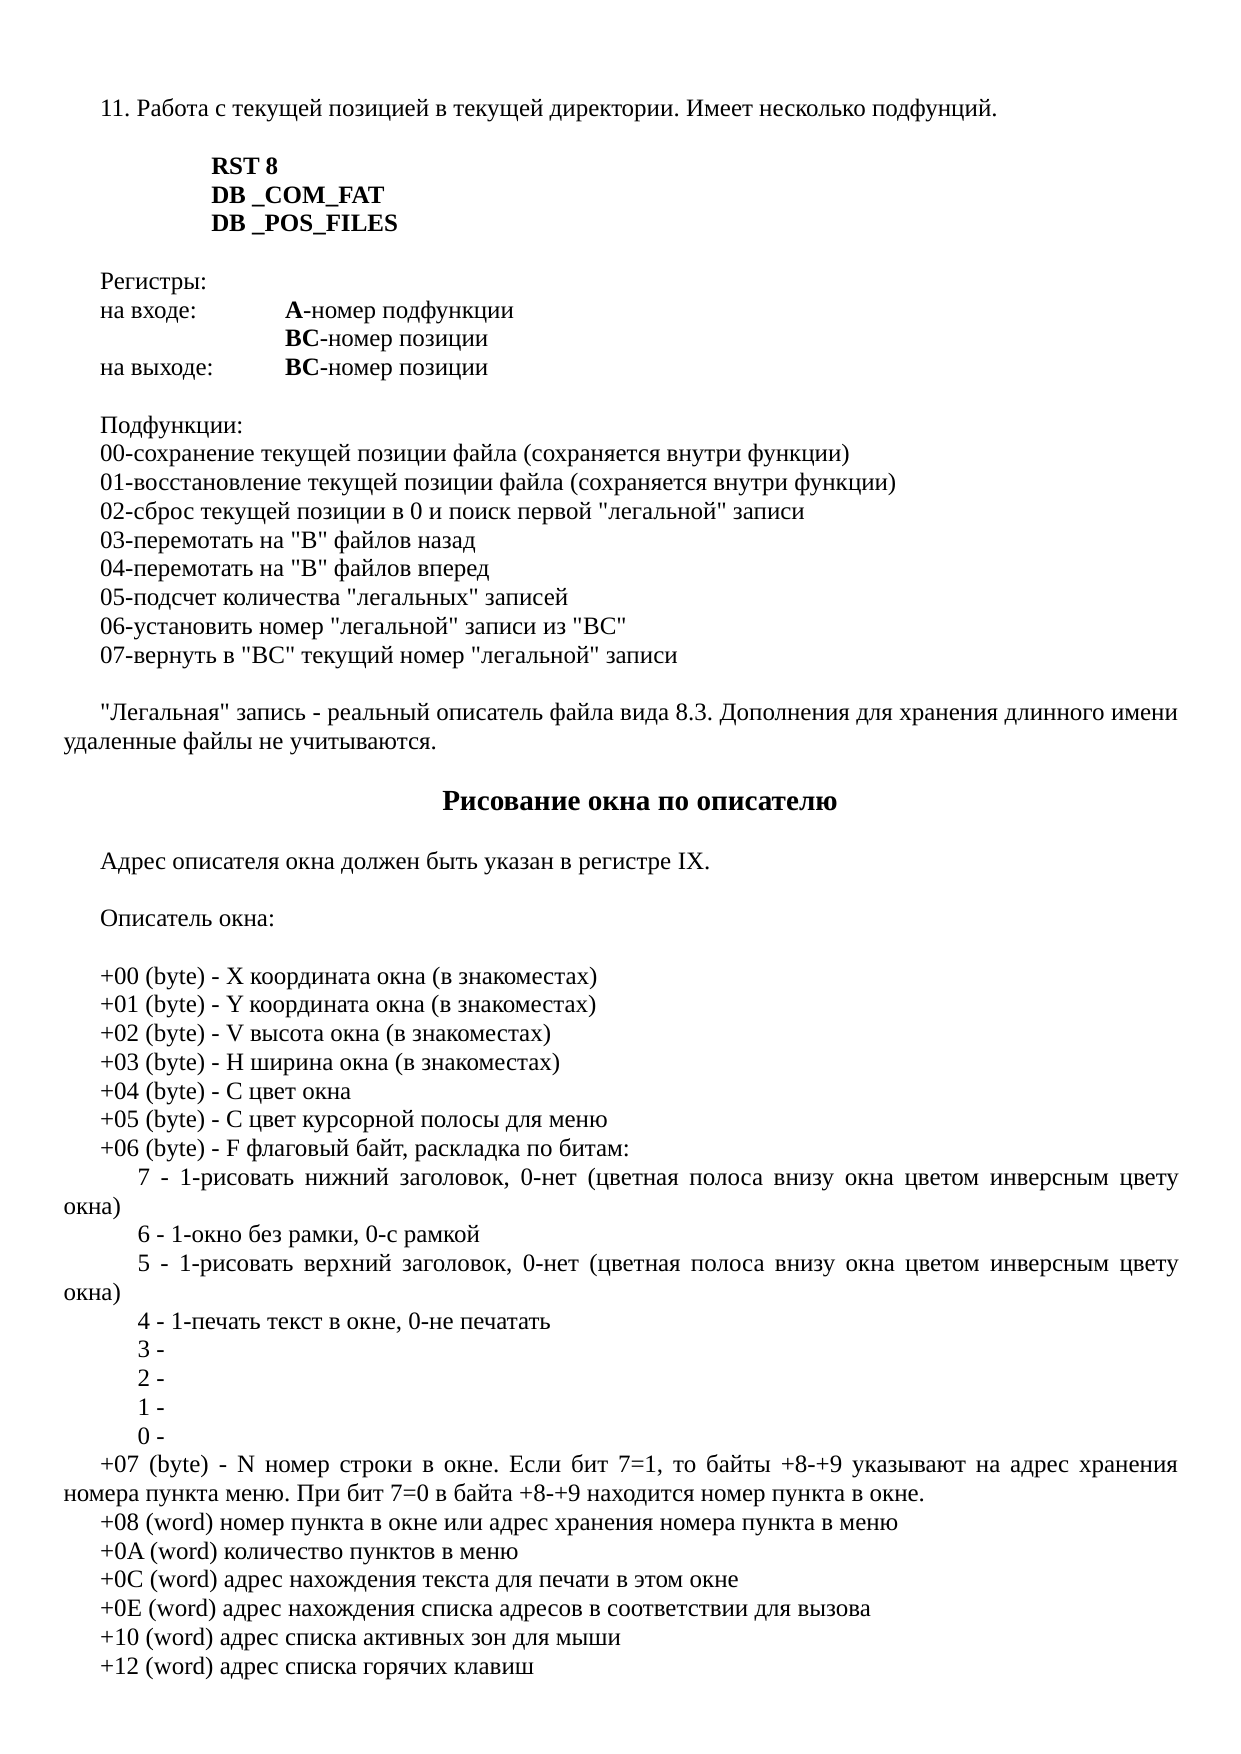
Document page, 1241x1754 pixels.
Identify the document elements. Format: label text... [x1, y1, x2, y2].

text 05-подсчет количества "легальных" записей [63, 582, 1179, 611]
text 5 - 1-рисовать верхний заголовок, 0-нет (цветная полоса внизу окна цветом инверсным цвету окна) [63, 1248, 1179, 1306]
text Описатель окна: [63, 903, 1179, 932]
text +02 (byte) - V высота окна (в знакоместах) [63, 1018, 1179, 1047]
text 4 - 1-печать текст в окне, 0-не печатать [63, 1306, 1179, 1334]
text +00 (byte) - Х координата окна (в знакоместах) [63, 961, 1179, 989]
text +0E (word) адрес нахождения списка адресов в соответствии для вызова [63, 1593, 1179, 1622]
text 11. Работа с текущей позицией в текущей директории. Имеет несколько подфунций. [63, 93, 1179, 122]
text +05 (byte) - C цвет курсорной полосы для меню [63, 1104, 1179, 1133]
text 07-вернуть в "BC" текущий номер "легальной" записи [63, 640, 1179, 668]
text +0C (word) адрес нахождения текста для печати в этом окне [63, 1564, 1179, 1593]
text 01-восстановление текущей позиции файла (сохраняется внутри функции) [63, 467, 1179, 496]
text 04-перемотать на "B" файлов вперед [63, 553, 1179, 582]
text 02-сброс текущей позиции в 0 и поиск первой "легальной" записи [63, 496, 1179, 525]
text 2 - [63, 1363, 1179, 1392]
text Регистры: [63, 266, 1179, 295]
text DB _COM_FAT [63, 180, 1179, 208]
text Подфункции: [63, 410, 1179, 438]
text 7 - 1-рисовать нижний заголовок, 0-нет (цветная полоса внизу окна цветом инверсным цвету окна) [63, 1162, 1179, 1219]
text +12 (word) адрес списка горячих клавиш [63, 1651, 1179, 1679]
text 1 - [63, 1392, 1179, 1421]
text Рисование окна по описателю [63, 783, 1179, 817]
text RST 8 [63, 151, 1179, 180]
text +08 (word) номер пункта в окне или адрес хранения номера пункта в меню [63, 1507, 1179, 1536]
text 6 - 1-окно без рамки, 0-с рамкой [63, 1219, 1179, 1248]
text "Легальная" запись - реальный описатель файла вида 8.3. Дополнения для хранения длинного имени удаленные файлы не учитываются. [63, 697, 1179, 755]
text 3 - [63, 1334, 1179, 1363]
text на выходе: BC-номер позиции [63, 352, 1179, 381]
text 0 - [63, 1421, 1179, 1449]
text 00-сохранение текущей позиции файла (сохраняется внутри функции) [63, 438, 1179, 467]
text +04 (byte) - C цвет окна [63, 1076, 1179, 1104]
text +0A (word) количество пунктов в меню [63, 1536, 1179, 1564]
text DB _POS_FILES [63, 208, 1179, 237]
text 03-перемотать на "B" файлов назад [63, 525, 1179, 553]
text +03 (byte) - H ширина окна (в знакоместах) [63, 1047, 1179, 1076]
text +06 (byte) - F флаговый байт, раскладка по битам: [63, 1133, 1179, 1162]
text на входе: A-номер подфункции [63, 295, 1179, 323]
text BC-номер позиции [63, 323, 1179, 352]
text 06-установить номер "легальной" записи из "BC" [63, 611, 1179, 640]
text +01 (byte) - Y координата окна (в знакоместах) [63, 989, 1179, 1018]
text Адрес описателя окна должен быть указан в регистре IX. [63, 846, 1179, 874]
text +10 (word) адрес списка активных зон для мыши [63, 1622, 1179, 1651]
text +07 (byte) - N номер строки в окне. Если бит 7=1, то байты +8-+9 указывают на адрес хранения номера пункта меню. При бит 7=0 в байта +8-+9 находится номер пункта в окне. [63, 1449, 1179, 1507]
